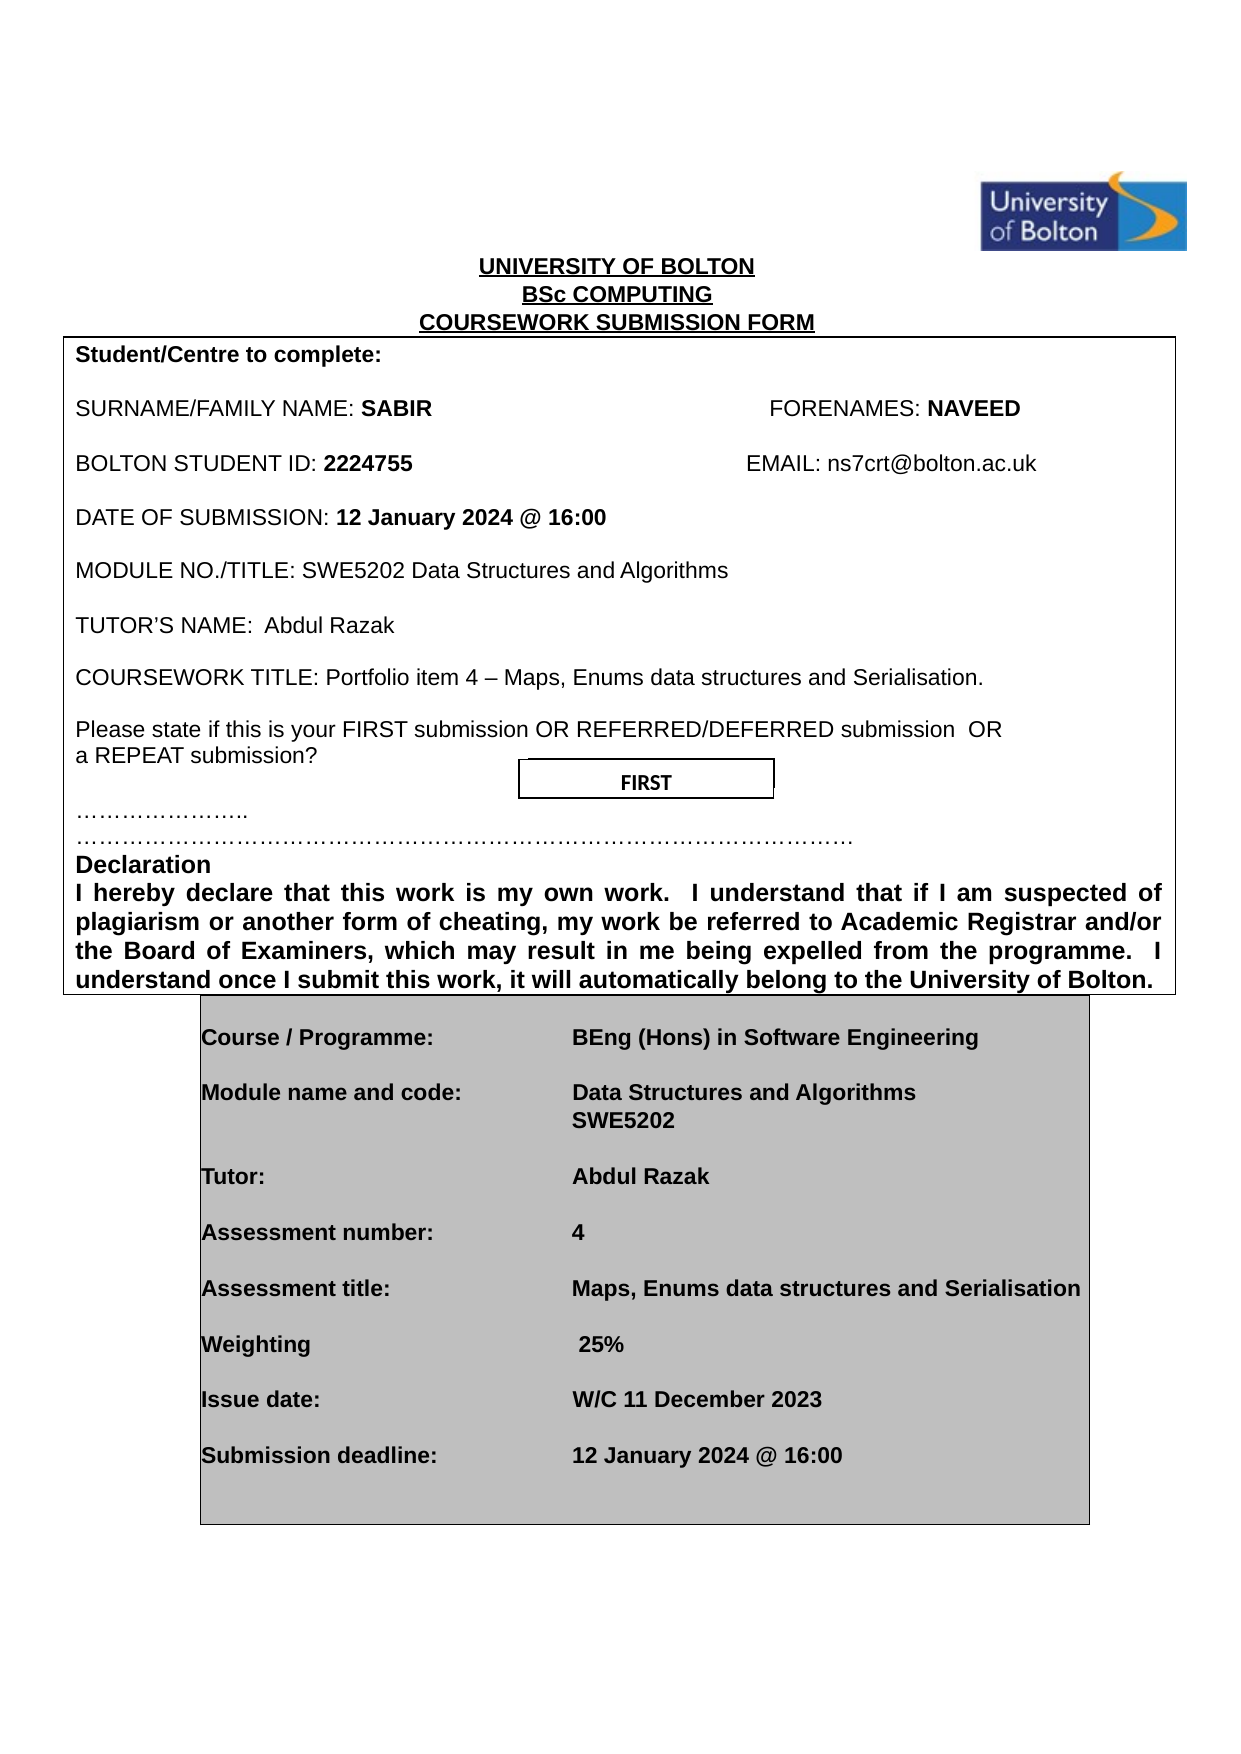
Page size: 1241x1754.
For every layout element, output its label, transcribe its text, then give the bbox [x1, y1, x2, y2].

text Module name and code: Data Structures and Algorithms [201, 1078, 1089, 1106]
text Assessment number: 4 [201, 1218, 1089, 1245]
text SWE5202 [201, 1106, 1089, 1133]
table_header Student/Centre to complete: SURNAME/FAMILY NAME: SABIR FORENAMES: NAVEED BOLTON STUDENT ID: 2224755 EMAIL: ns7crt@bolton.ac.uk DATE OF SUBMISSION: 12 January 2024 @ 16:00 MODULE NO./TITLE: SWE5202 Data Structures and Algorithms TUTOR’S NAME: Abdul Razak COURSEWORK TITLE: Portfolio item 4 – Maps, Enums data structures and Serialisation. Please state if this is your FIRST submission OR REFERRED/DEFERRED submission OR a REPEAT submission? …………………..………………………………………………………………………………………… Declaration I hereby declare that this work is my own work. I understand that if I am suspected of plagiarism or another form of cheating, my work be referred to Academic Registrar and/or the Board of Examiners, which may result in me being expelled from the programme. I understand once I submit this work, it will automatically belong to the University of Bolton. [64, 338, 1175, 993]
text COURSEWORK SUBMISSION FORM [150, 308, 1084, 335]
text Course / Programme: BEng (Hons) in Software Engineering [201, 1022, 1089, 1050]
text Submission deadline: 12 January 2024 @ 16:00 [201, 1441, 1089, 1468]
text BSc COMPUTING [150, 281, 1084, 307]
text Issue date: W/C 11 December 2023 [201, 1385, 1089, 1413]
text Assessment title: Maps, Enums data structures and Serialisation [201, 1274, 1089, 1301]
text UNIVERSITY OF BOLTON [150, 253, 1084, 279]
text Tutor: Abdul Razak [201, 1162, 1089, 1189]
text Weighting 25% [201, 1329, 1089, 1357]
